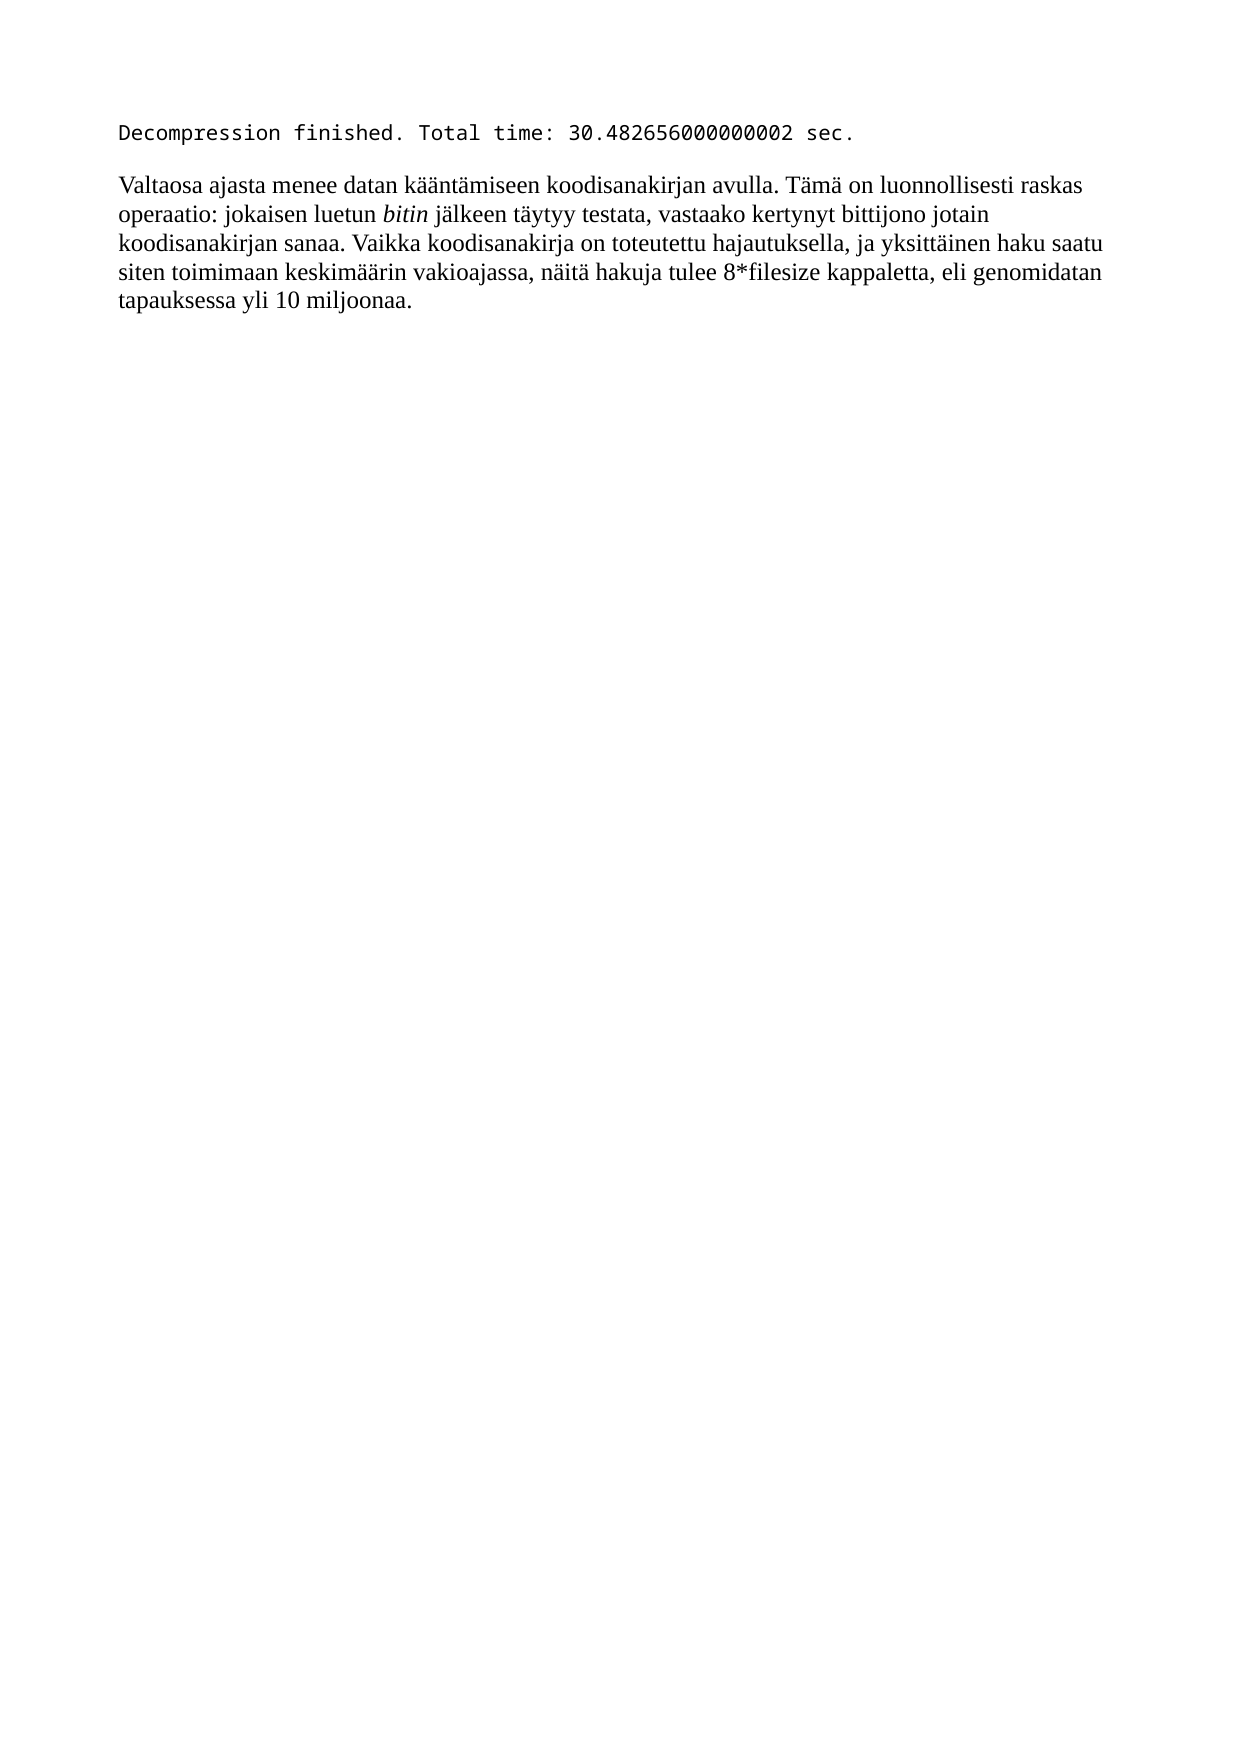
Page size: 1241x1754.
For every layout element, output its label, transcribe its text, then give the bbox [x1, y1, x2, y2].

text Decompression finished. Total time: 30.482656000000002 sec. [118, 118, 1122, 147]
text Valtaosa ajasta menee datan kääntämiseen koodisanakirjan avulla. Tämä on luonnollisesti raskas operaatio: jokaisen luetun bitin jälkeen täytyy testata, vastaako kertynyt bittijono jotain koodisanakirjan sanaa. Vaikka koodisanakirja on toteutettu hajautuksella, ja yksittäinen haku saatu siten toimimaan keskimäärin vakioajassa, näitä hakuja tulee 8*filesize kappaletta, eli genomidatan tapauksessa yli 10 miljoonaa. [118, 171, 1122, 314]
